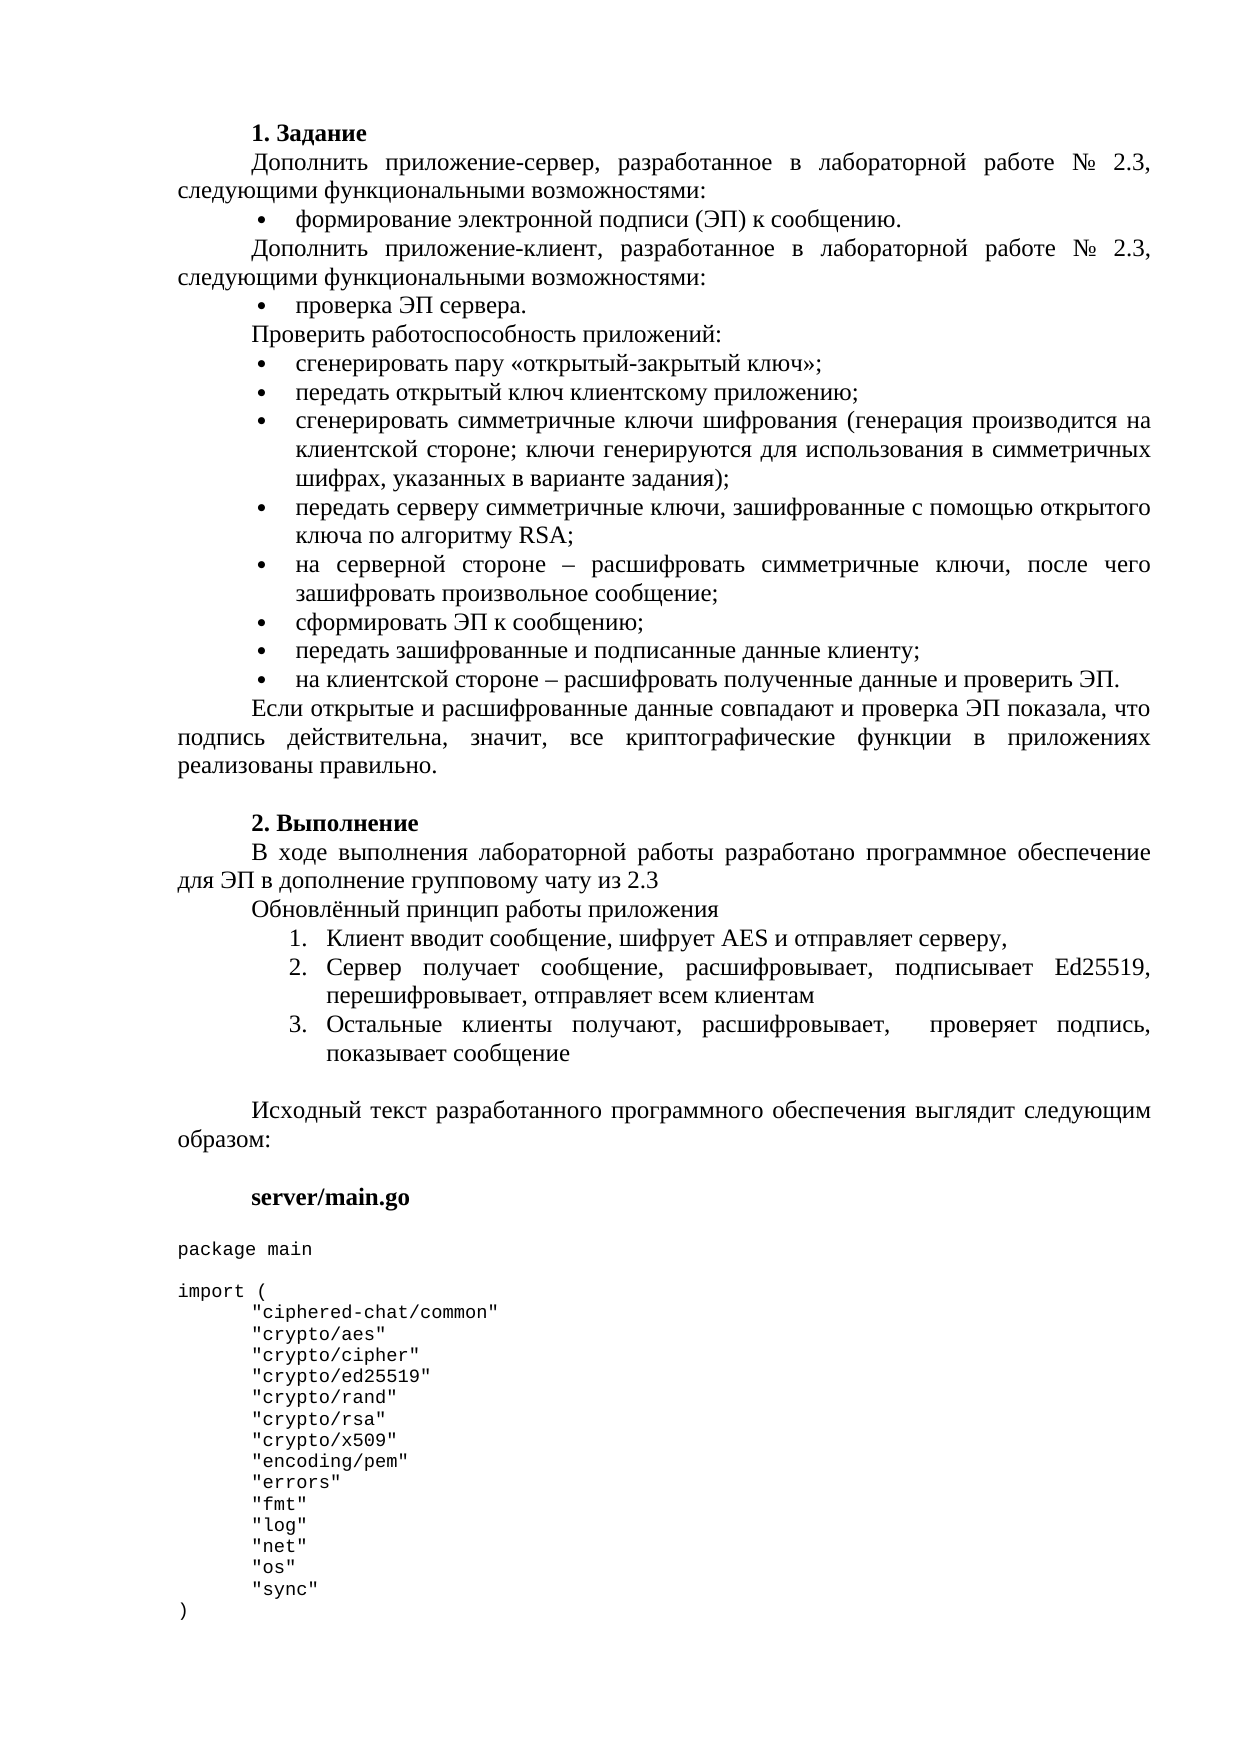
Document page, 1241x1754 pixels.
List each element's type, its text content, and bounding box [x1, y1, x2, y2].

list формирование электронной подписи (ЭП) к сообщению. [258, 204, 1152, 233]
text "crypto/rsa" [177, 1409, 1152, 1431]
text server/main.go [177, 1182, 1152, 1211]
text package main [177, 1239, 1152, 1261]
text "net" [177, 1537, 1152, 1558]
text Если открытые и расшифрованные данные совпадают и проверка ЭП показала, что подпись действительна, значит, все криптографические функции в приложениях реализованы правильно. [177, 693, 1152, 779]
text Дополнить приложение-сервер, разработанное в лабораторной работе № 2.3, следующими функциональными возможностями: [177, 147, 1152, 204]
list передать серверу симметричные ключи, зашифрованные с помощью открытого ключа по алгоритму RSA; [258, 492, 1152, 549]
text "crypto/aes" [177, 1324, 1152, 1346]
text Исходный текст разработанного программного обеспечения выглядит следующим образом: [177, 1096, 1152, 1153]
text "encoding/pem" [177, 1452, 1152, 1473]
list передать зашифрованные и подписанные данные клиенту; [258, 636, 1152, 664]
text "ciphered-chat/common" [177, 1303, 1152, 1324]
list сгенерировать пару «открытый-закрытый ключ»; [258, 348, 1152, 377]
text "crypto/x509" [177, 1431, 1152, 1452]
text "crypto/cipher" [177, 1346, 1152, 1367]
text "crypto/rand" [177, 1388, 1152, 1409]
text "sync" [177, 1579, 1152, 1601]
text "log" [177, 1516, 1152, 1537]
text "errors" [177, 1473, 1152, 1494]
text В ходе выполнения лабораторной работы разработано программное обеспечение для ЭП в дополнение групповому чату из 2.3 [177, 837, 1152, 894]
text Обновлённый принцип работы приложения [177, 894, 1152, 923]
text 1. Задание [177, 118, 1152, 147]
list передать открытый ключ клиентскому приложению; [258, 377, 1152, 406]
text 2. Выполнение [177, 808, 1152, 837]
list на клиентской стороне – расшифровать полученные данные и проверить ЭП. [258, 664, 1152, 693]
text "os" [177, 1558, 1152, 1579]
text "crypto/ed25519" [177, 1367, 1152, 1388]
list Клиент вводит сообщение, шифрует AES и отправляет серверу, [288, 923, 1152, 952]
list сформировать ЭП к сообщению; [258, 607, 1152, 636]
text Дополнить приложение-клиент, разработанное в лабораторной работе № 2.3, следующими функциональными возможностями: [177, 233, 1152, 291]
list проверка ЭП сервера. [258, 291, 1152, 319]
text import ( [177, 1282, 1152, 1303]
list Сервер получает сообщение, расшифровывает, подписывает Ed25519, перешифровывает, отправляет всем клиентам [288, 952, 1152, 1009]
list сгенерировать симметричные ключи шифрования (генерация производится на клиентской стороне; ключи генерируются для использования в симметричных шифрах, указанных в варианте задания); [258, 406, 1152, 492]
text "fmt" [177, 1494, 1152, 1516]
list Остальные клиенты получают, расшифровывает, проверяет подпись, показывает сообщение [288, 1009, 1152, 1067]
list на серверной стороне – расшифровать симметричные ключи, после чего зашифровать произвольное сообщение; [258, 549, 1152, 607]
text Проверить работоспособность приложений: [177, 319, 1152, 348]
text ) [177, 1601, 1152, 1622]
